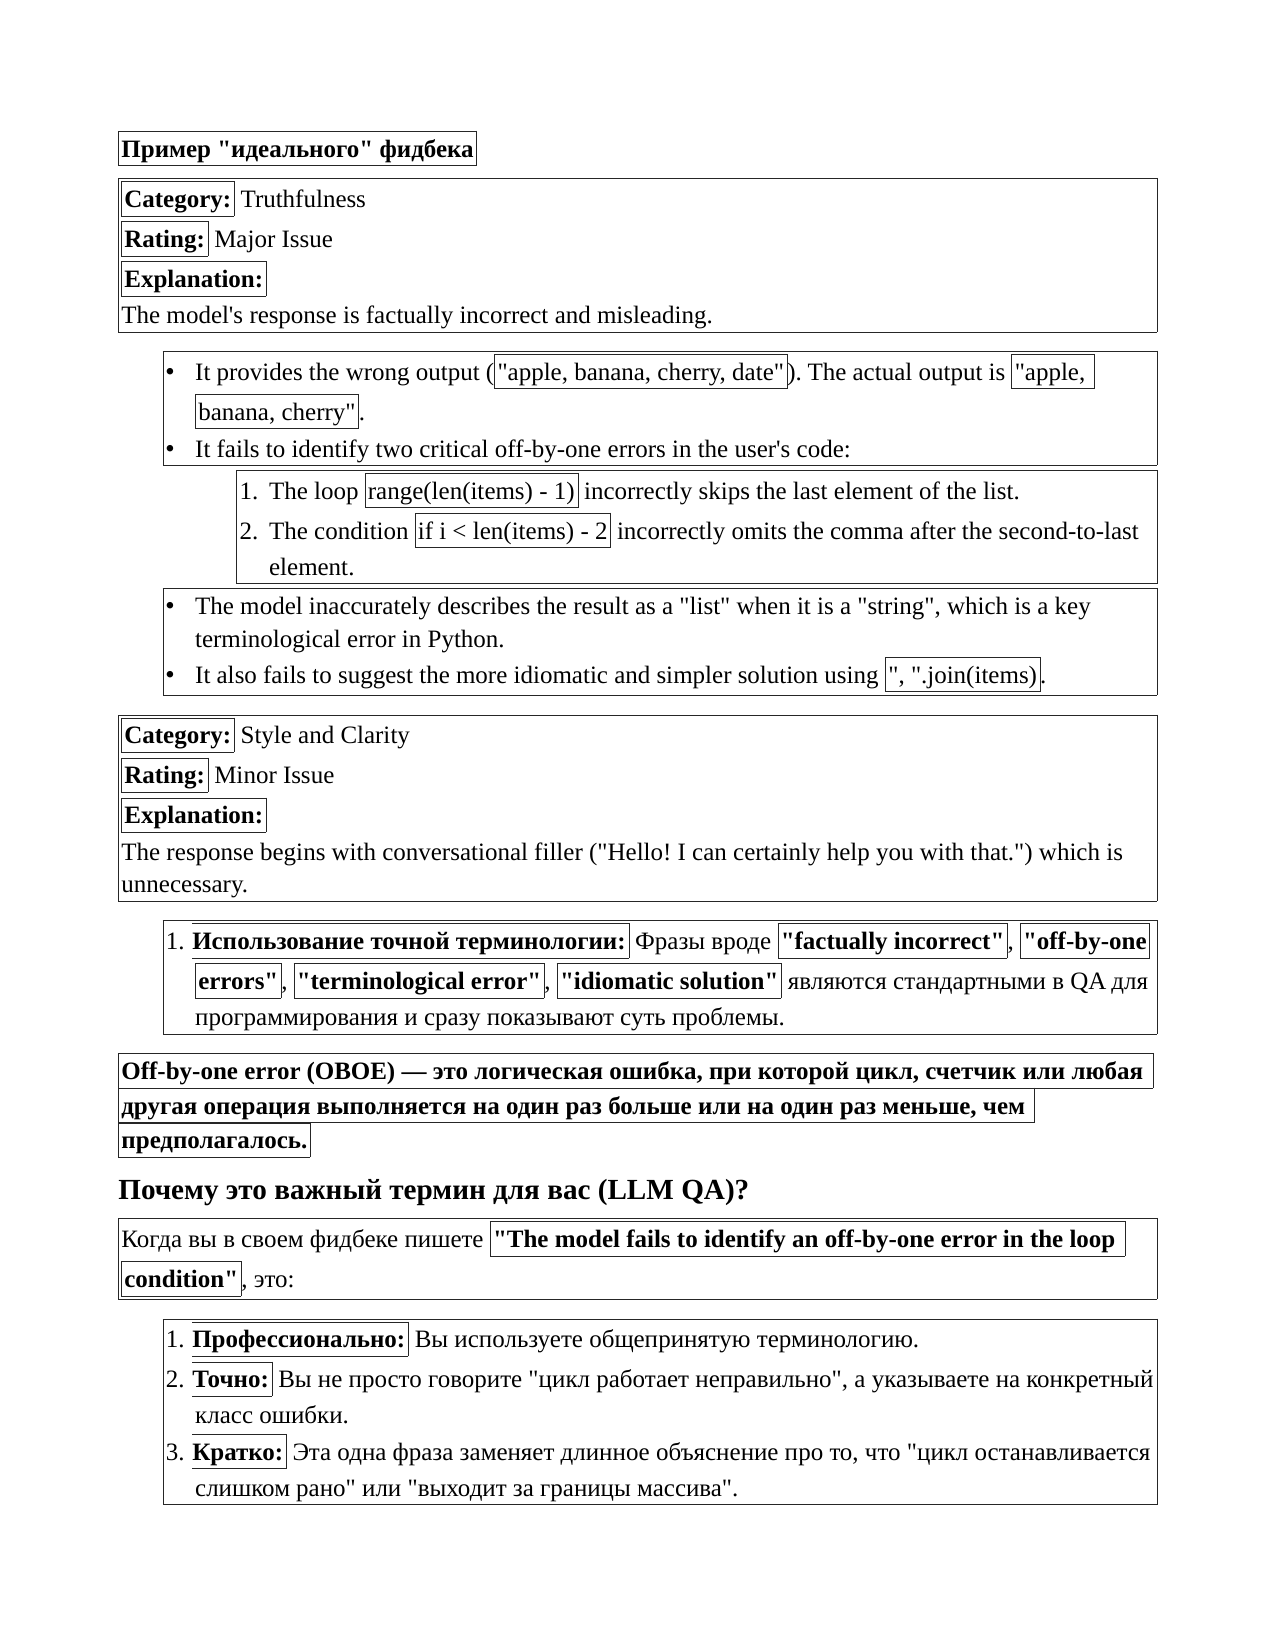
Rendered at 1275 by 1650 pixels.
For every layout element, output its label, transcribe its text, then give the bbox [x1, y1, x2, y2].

text Category: Truthfulness Rating: Major Issue Explanation: The model's response is factually incorrect and misleading. [119, 179, 1157, 332]
list It fails to identify two critical off-by-one errors in the user's code: [164, 431, 1157, 465]
list The model inaccurately describes the result as a "list" when it is a "string", which is a key terminological error in Python. [164, 589, 1157, 653]
text Category: Style and Clarity Rating: Minor Issue Explanation: The response begins with conversational filler ("Hello! I can certainly help you with that.") which is unnecessary. [119, 716, 1157, 901]
list It provides the wrong output ("apple, banana, cherry, date"). The actual output is "apple, banana, cherry". [164, 352, 1157, 428]
list The loop range(len(items) - 1) incorrectly skips the last element of the list. [237, 471, 1157, 507]
text Off-by-one error (OBOE) — это логическая ошибка, при которой цикл, счетчик или любая другая операция выполняется на один раз больше или на один раз меньше, чем предполагалось. [119, 1053, 1157, 1157]
subtitle Почему это важный термин для вас (LLM QA)? [118, 1172, 1157, 1205]
list Точно: Вы не просто говорите "цикл работает неправильно", а указываете на конкретный класс ошибки. [164, 1358, 1157, 1429]
list Профессионально: Вы используете общепринятую терминологию. [164, 1320, 1157, 1356]
list The condition if i < len(items) - 2 incorrectly omits the comma after the second-to-last element. [237, 510, 1157, 583]
list Кратко: Эта одна фраза заменяет длинное объяснение про то, что "цикл останавливается слишком рано" или "выходит за границы массива". [164, 1431, 1157, 1504]
list Использование точной терминологии: Фразы вроде "factually incorrect", "off-by-one errors", "terminological error", "idiomatic solution" являются стандартными в QA для программирования и сразу показывают суть проблемы. [164, 921, 1157, 1034]
subtitle [477, 131, 1157, 165]
subtitle Пример "идеального" фидбека [119, 132, 476, 165]
text Когда вы в своем фидбеке пишете "The model fails to identify an off-by-one error in the loop condition", это: [119, 1219, 1157, 1299]
list It also fails to suggest the more idiomatic and simpler solution using ", ".join(items). [164, 654, 1157, 695]
